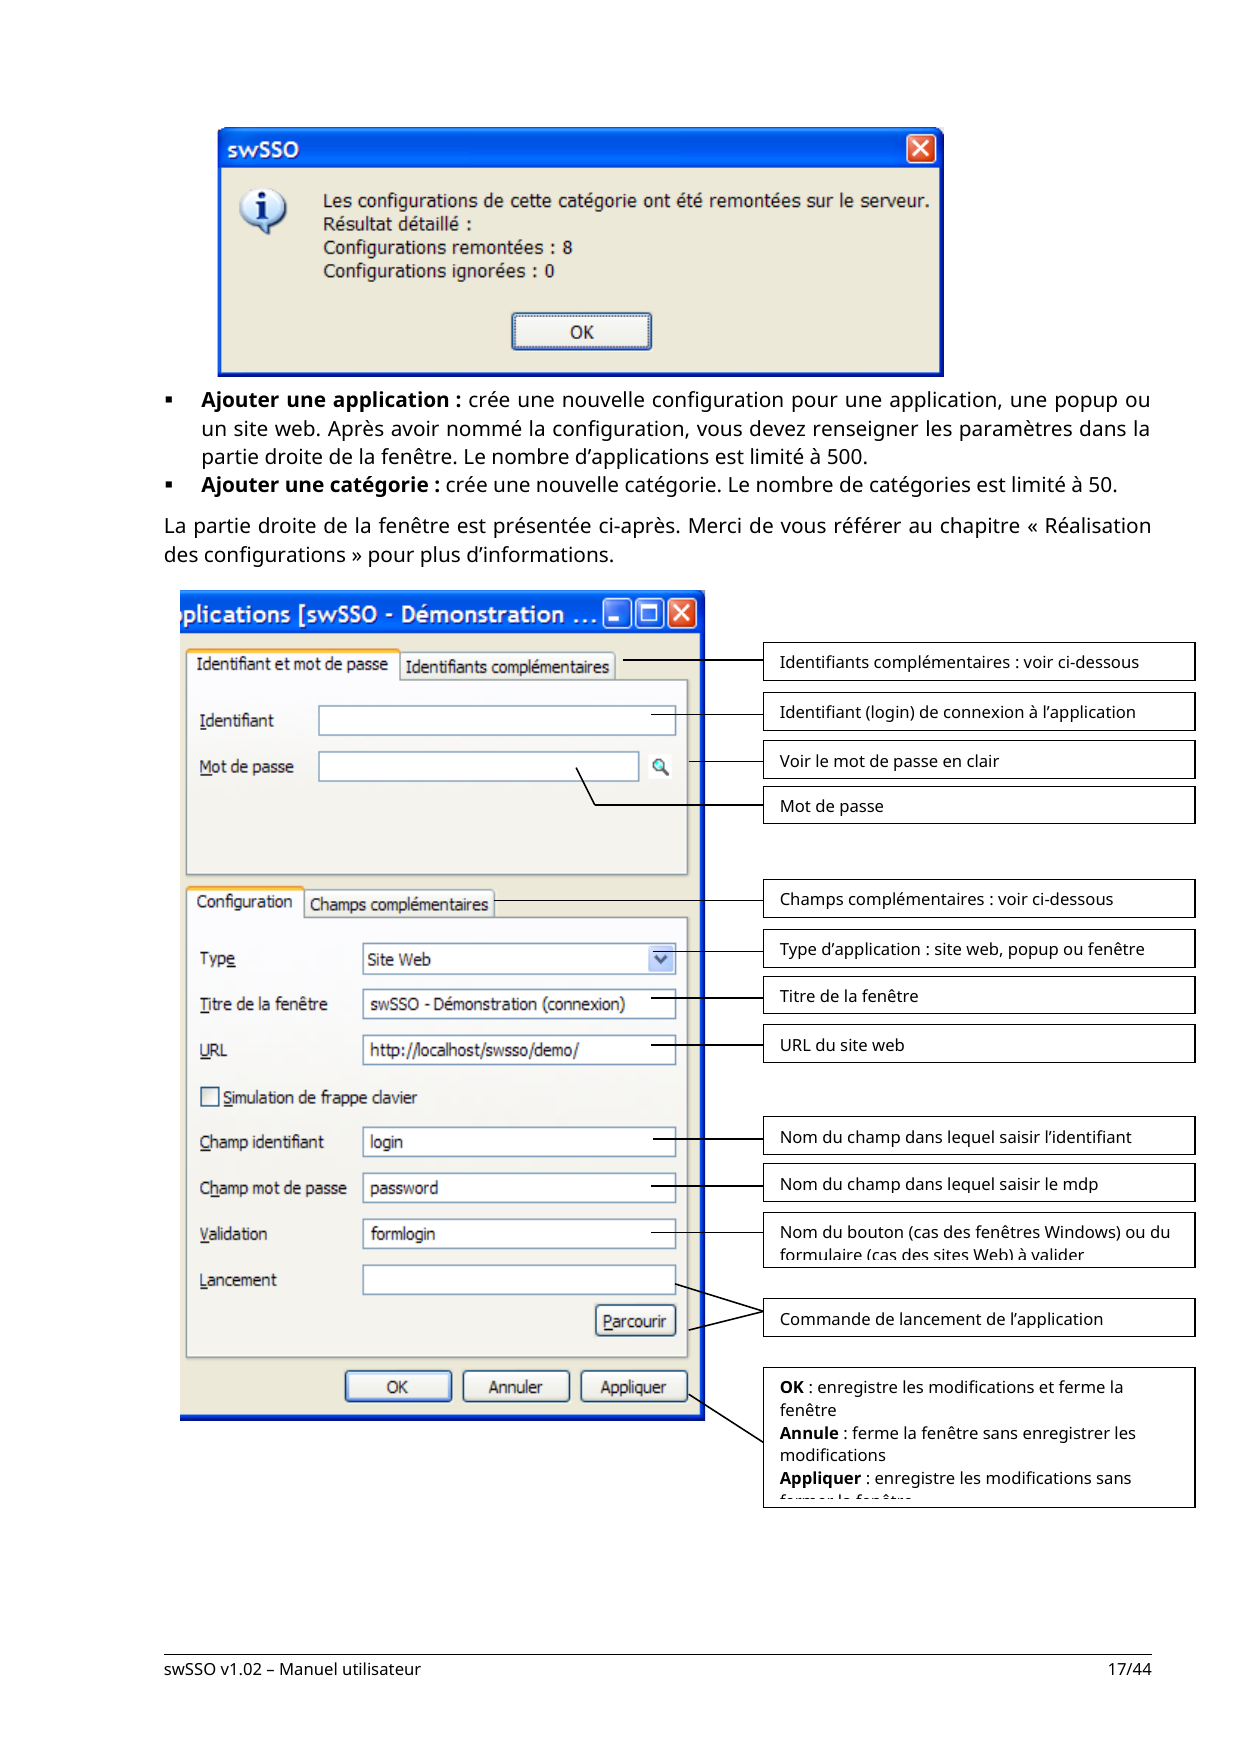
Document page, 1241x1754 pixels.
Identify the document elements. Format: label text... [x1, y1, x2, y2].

text La partie droite de la fenêtre est présentée ci-après. Merci de vous référer au chapitre « Réalisation des configurations » pour plus d’informations. [164, 512, 1152, 568]
text Annule : ferme la fenêtre sans enregistrer les modifications [779, 1421, 1179, 1467]
text Type d’application : site web, popup ou fenêtre [779, 938, 1179, 959]
text Voir le mot de passe en clair [779, 749, 1179, 770]
text OK : enregistre les modifications et ferme la fenêtre [779, 1376, 1179, 1421]
text Identifiant (login) de connexion à l’application [779, 701, 1179, 722]
text Champs complémentaires : voir ci-dessous [779, 888, 1179, 909]
text Nom du bouton (cas des fenêtres Windows) ou du formulaire (cas des sites Web) à valider [779, 1221, 1179, 1259]
text Titre de la fenêtre [779, 985, 1179, 1006]
list Ajouter une catégorie : crée une nouvelle catégorie. Le nombre de catégories est limité à 50. [164, 471, 1152, 499]
text Identifiants complémentaires : voir ci-dessous [779, 651, 1179, 672]
picture [217, 127, 944, 377]
list Ajouter une application : crée une nouvelle configuration pour une application, une popup ou un site web. Après avoir nommé la configuration, vous devez renseigner les paramètres dans la partie droite de la fenêtre. Le nombre d’applications est limité à 500. [164, 385, 1152, 471]
picture [180, 590, 705, 1421]
text Mot de passe [779, 795, 1179, 816]
text Nom du champ dans lequel saisir le mdp [779, 1172, 1179, 1193]
text URL du site web [779, 1033, 1179, 1054]
text Nom du champ dans lequel saisir l’identifiant [779, 1125, 1179, 1146]
text Appliquer : enregistre les modifications sans fermer la fenêtre [779, 1467, 1179, 1499]
text Commande de lancement de l’application [779, 1307, 1179, 1328]
